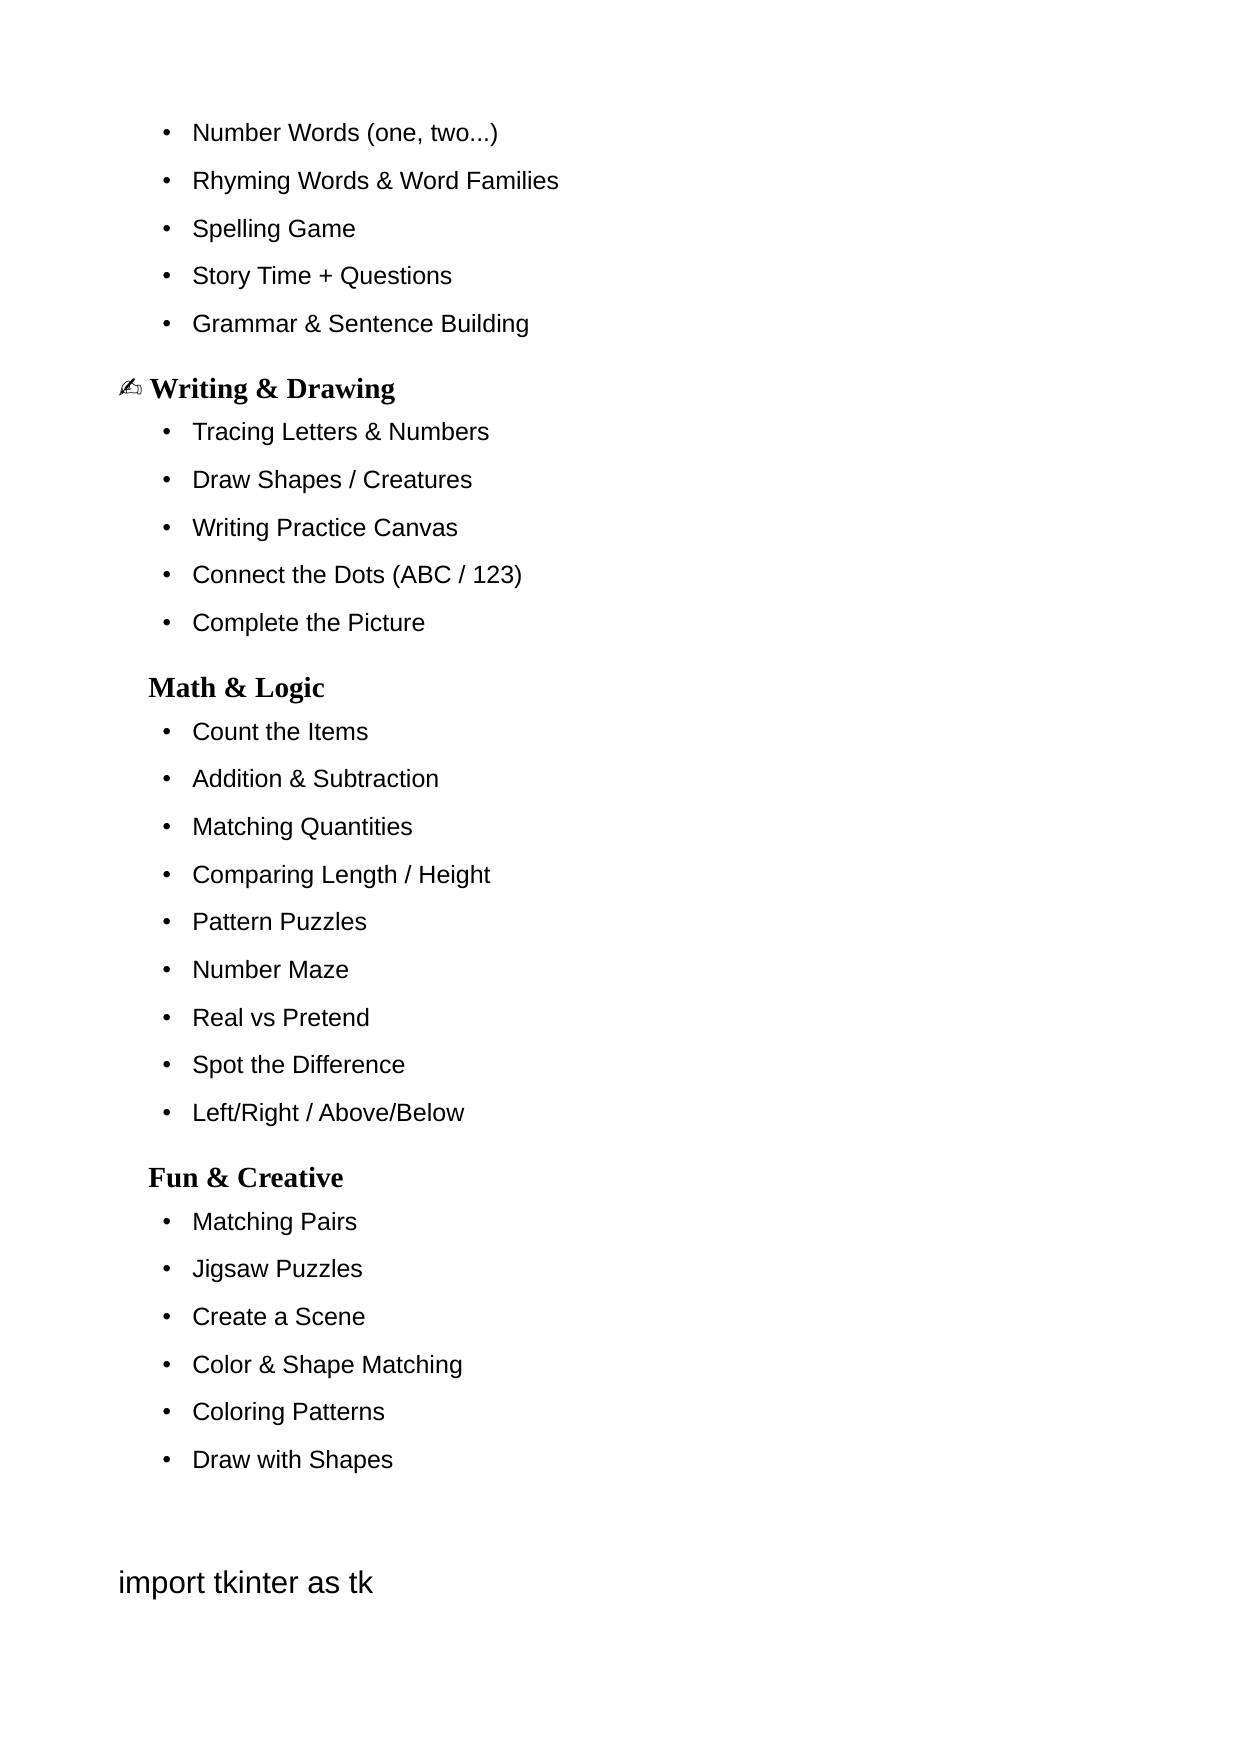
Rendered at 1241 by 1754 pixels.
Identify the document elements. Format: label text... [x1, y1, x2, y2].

list Coloring Patterns [162, 1397, 1122, 1426]
subtitle 🔢 Math & Logic [118, 670, 1122, 704]
list Draw with Shapes [162, 1445, 1122, 1474]
list Count the Items [162, 716, 1122, 745]
subtitle 🧩 Fun & Creative [118, 1160, 1122, 1194]
list Addition & Subtraction [162, 764, 1122, 793]
list Writing Practice Canvas [162, 513, 1122, 542]
list Left/Right / Above/Below [162, 1098, 1122, 1127]
list Draw Shapes / Creatures [162, 465, 1122, 494]
list Matching Quantities [162, 812, 1122, 841]
list Rhyming Words & Word Families [162, 166, 1122, 195]
list Grammar & Sentence Building [162, 309, 1122, 338]
list Story Time + Questions [162, 261, 1122, 290]
text import tkinter as tk [118, 1564, 1122, 1601]
list Comparing Length / Height [162, 859, 1122, 888]
list Real vs Pretend [162, 1003, 1122, 1032]
list Number Maze [162, 955, 1122, 984]
subtitle ✍️ Writing & Drawing [118, 371, 1122, 405]
list Spot the Difference [162, 1050, 1122, 1079]
list Matching Pairs [162, 1206, 1122, 1235]
list Connect the Dots (ABC / 123) [162, 560, 1122, 589]
list Create a Scene [162, 1302, 1122, 1331]
list Color & Shape Matching [162, 1349, 1122, 1378]
list Number Words (one, two...) [162, 118, 1122, 147]
list Complete the Picture [162, 608, 1122, 637]
list Spelling Game [162, 213, 1122, 242]
list Tracing Letters & Numbers [162, 417, 1122, 446]
list Jigsaw Puzzles [162, 1254, 1122, 1283]
list Pattern Puzzles [162, 907, 1122, 936]
